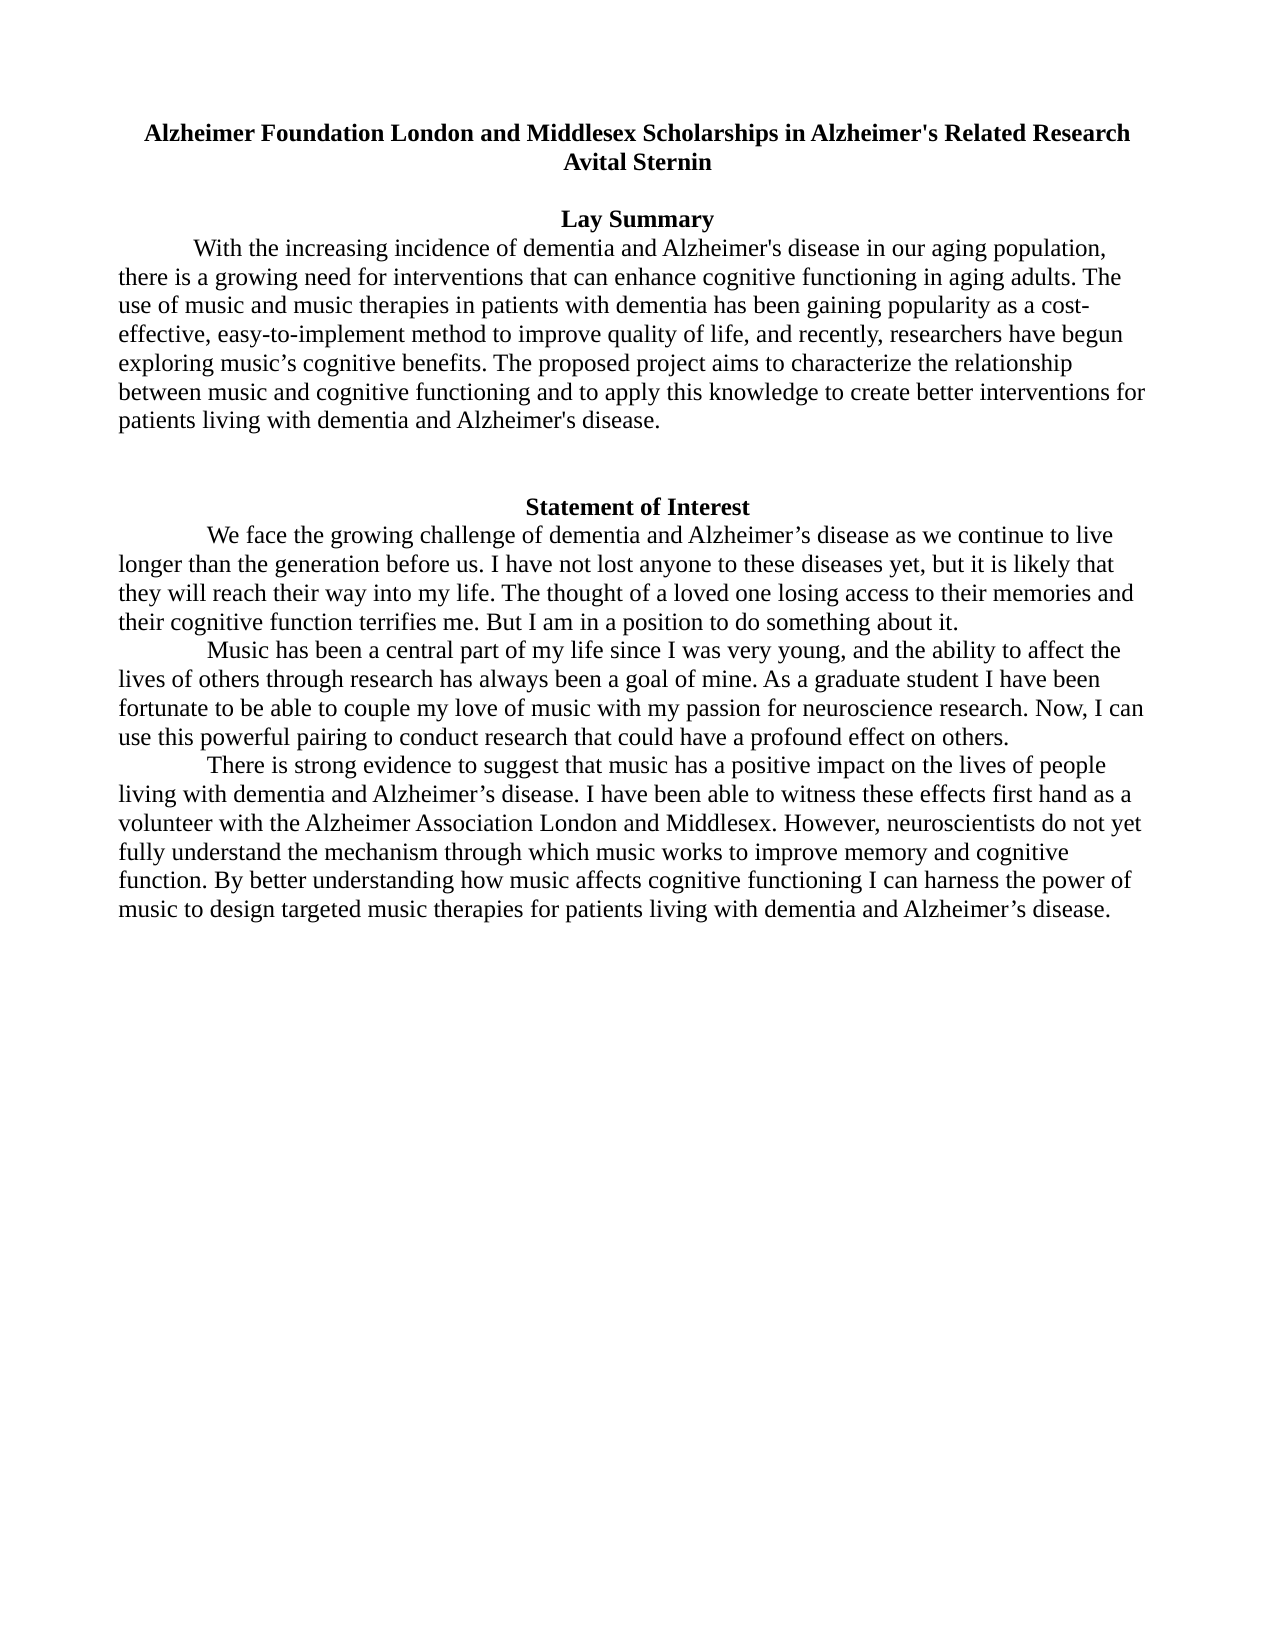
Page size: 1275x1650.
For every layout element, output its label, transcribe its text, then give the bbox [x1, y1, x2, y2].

text Statement of Interest [118, 492, 1157, 521]
text Music has been a central part of my life since I was very young, and the ability to affect the lives of others through research has always been a goal of mine. As a graduate student I have been fortunate to be able to couple my love of music with my passion for neuroscience research. Now, I can use this powerful pairing to conduct research that could have a profound effect on others. [118, 636, 1157, 751]
text With the increasing incidence of dementia and Alzheimer's disease in our aging population, there is a growing need for interventions that can enhance cognitive functioning in aging adults. The use of music and music therapies in patients with dementia has been gaining popularity as a cost-effective, easy-to-implement method to improve quality of life, and recently, researchers have begun exploring music’s cognitive benefits. The proposed project aims to characterize the relationship between music and cognitive functioning and to apply this knowledge to create better interventions for patients living with dementia and Alzheimer's disease. [118, 233, 1157, 434]
text Alzheimer Foundation London and Middlesex Scholarships in Alzheimer's Related Research [118, 118, 1157, 147]
text We face the growing challenge of dementia and Alzheimer’s disease as we continue to live longer than the generation before us. I have not lost anyone to these diseases yet, but it is likely that they will reach their way into my life. The thought of a loved one losing access to their memories and their cognitive function terrifies me. But I am in a position to do something about it. [118, 521, 1157, 636]
text Avital Sternin [118, 147, 1157, 176]
text There is strong evidence to suggest that music has a positive impact on the lives of people living with dementia and Alzheimer’s disease. I have been able to witness these effects first hand as a volunteer with the Alzheimer Association London and Middlesex. However, neuroscientists do not yet fully understand the mechanism through which music works to improve memory and cognitive function. By better understanding how music affects cognitive functioning I can harness the power of music to design targeted music therapies for patients living with dementia and Alzheimer’s disease. [118, 751, 1157, 923]
text Lay Summary [118, 204, 1157, 233]
